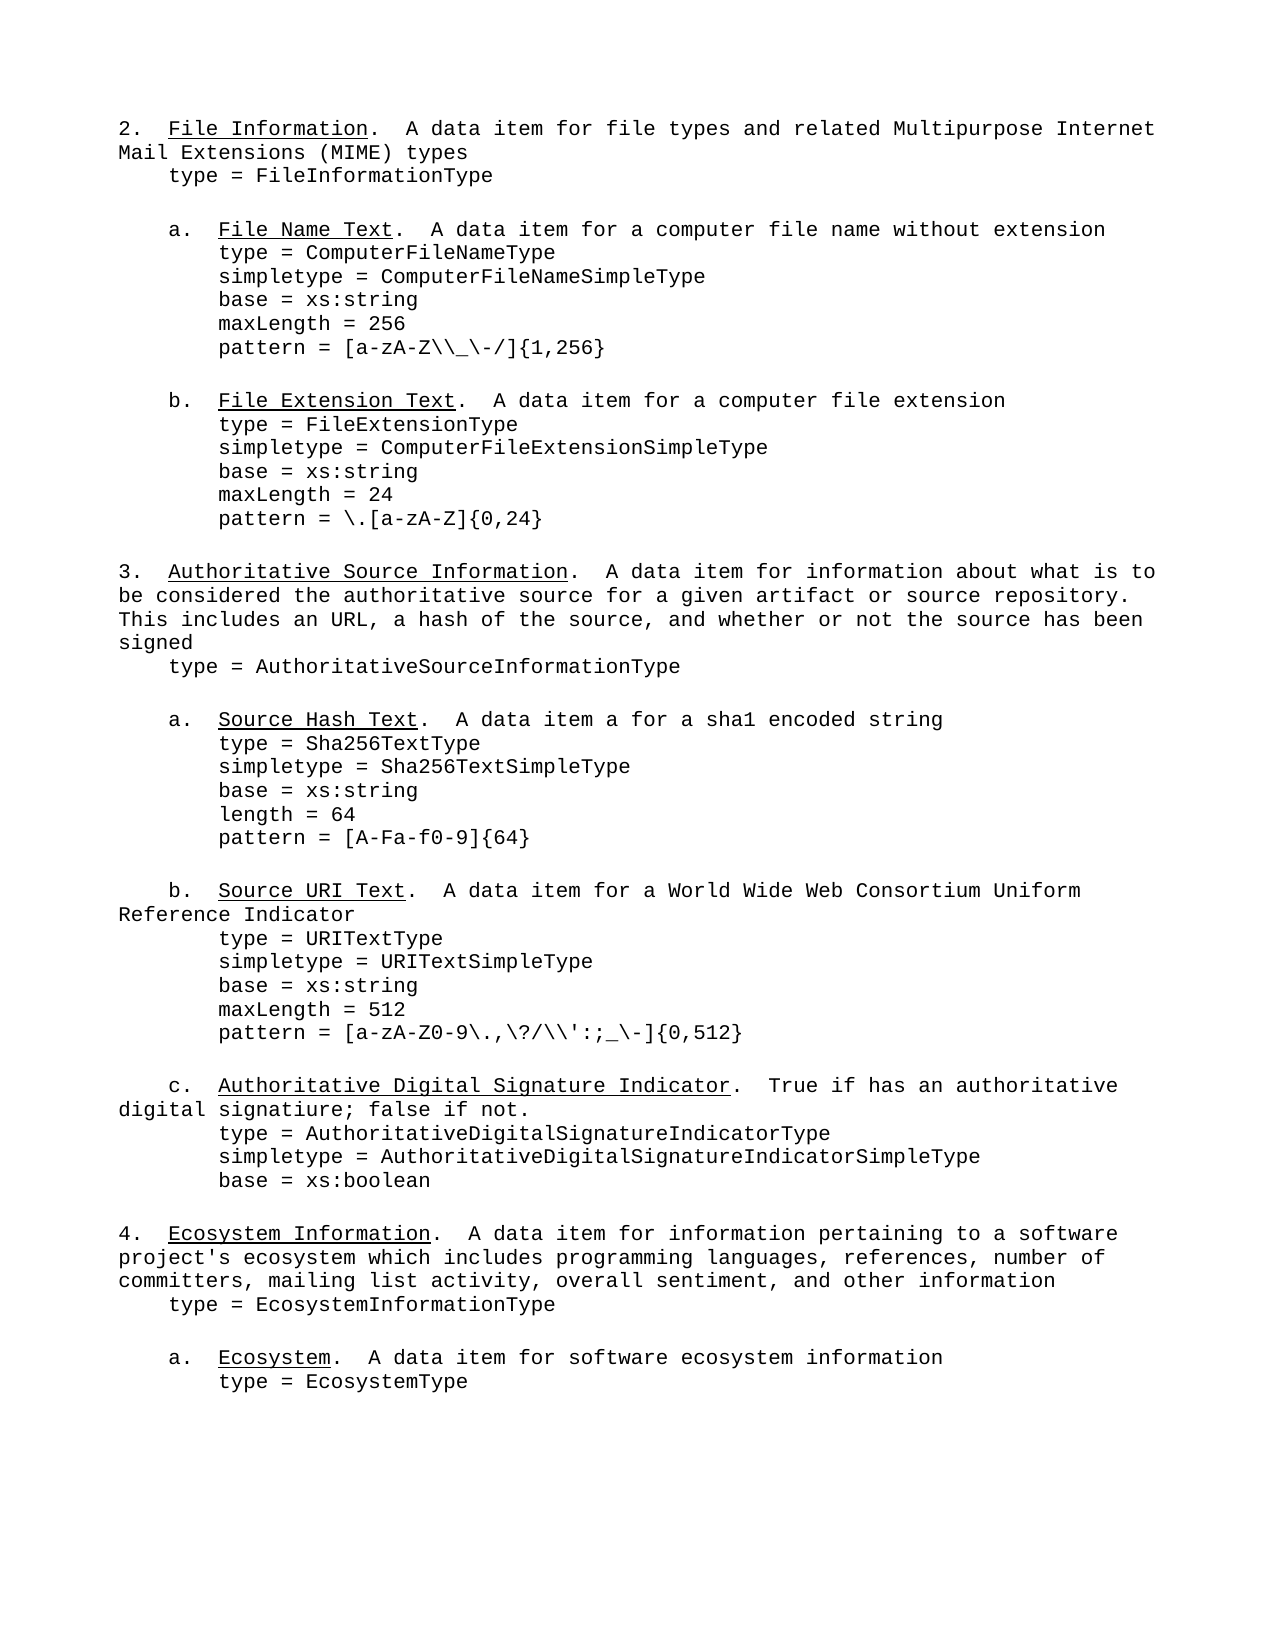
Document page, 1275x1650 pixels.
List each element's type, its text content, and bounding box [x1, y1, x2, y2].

text type = AuthoritativeSourceInformationType [118, 656, 1157, 679]
text maxLength = 512 [118, 998, 1157, 1022]
text base = xs:string [118, 289, 1157, 313]
text type = AuthoritativeDigitalSignatureIndicatorType [118, 1123, 1157, 1146]
text type = FileExtensionType [118, 413, 1157, 437]
text a. Source Hash Text. A data item a for a sha1 encoded string [118, 709, 1157, 733]
text pattern = \.[a-zA-Z]{0,24} [118, 508, 1157, 532]
text base = xs:boolean [118, 1170, 1157, 1193]
text type = EcosystemInformationType [118, 1294, 1157, 1318]
text pattern = [a-zA-Z\\_\-/]{1,256} [118, 337, 1157, 360]
text simpletype = ComputerFileNameSimpleType [118, 266, 1157, 289]
text 2. File Information. A data item for file types and related Multipurpose Internet Mail Extensions (MIME) types [118, 118, 1157, 165]
text simpletype = ComputerFileExtensionSimpleType [118, 437, 1157, 461]
text maxLength = 256 [118, 313, 1157, 337]
text base = xs:string [118, 780, 1157, 803]
text base = xs:string [118, 461, 1157, 484]
text a. Ecosystem. A data item for software ecosystem information [118, 1347, 1157, 1371]
text 4. Ecosystem Information. A data item for information pertaining to a software project's ecosystem which includes programming languages, references, number of committers, mailing list activity, overall sentiment, and other information [118, 1223, 1157, 1294]
text maxLength = 24 [118, 484, 1157, 508]
text simpletype = URITextSimpleType [118, 951, 1157, 975]
text simpletype = AuthoritativeDigitalSignatureIndicatorSimpleType [118, 1146, 1157, 1170]
text type = FileInformationType [118, 165, 1157, 189]
text a. File Name Text. A data item for a computer file name without extension [118, 218, 1157, 242]
text 3. Authoritative Source Information. A data item for information about what is to be considered the authoritative source for a given artifact or source repository. This includes an URL, a hash of the source, and whether or not the source has been signed [118, 561, 1157, 656]
text simpletype = Sha256TextSimpleType [118, 756, 1157, 780]
text type = URITextType [118, 928, 1157, 951]
text c. Authoritative Digital Signature Indicator. True if has an authoritative digital signatiure; false if not. [118, 1075, 1157, 1123]
text b. Source URI Text. A data item for a World Wide Web Consortium Uniform Reference Indicator [118, 880, 1157, 928]
text pattern = [A-Fa-f0-9]{64} [118, 827, 1157, 851]
text type = EcosystemType [118, 1371, 1157, 1394]
text length = 64 [118, 803, 1157, 827]
text pattern = [a-zA-Z0-9\.,\?/\\':;_\-]{0,512} [118, 1022, 1157, 1046]
text base = xs:string [118, 975, 1157, 998]
text type = Sha256TextType [118, 733, 1157, 756]
text type = ComputerFileNameType [118, 242, 1157, 266]
text b. File Extension Text. A data item for a computer file extension [118, 390, 1157, 413]
